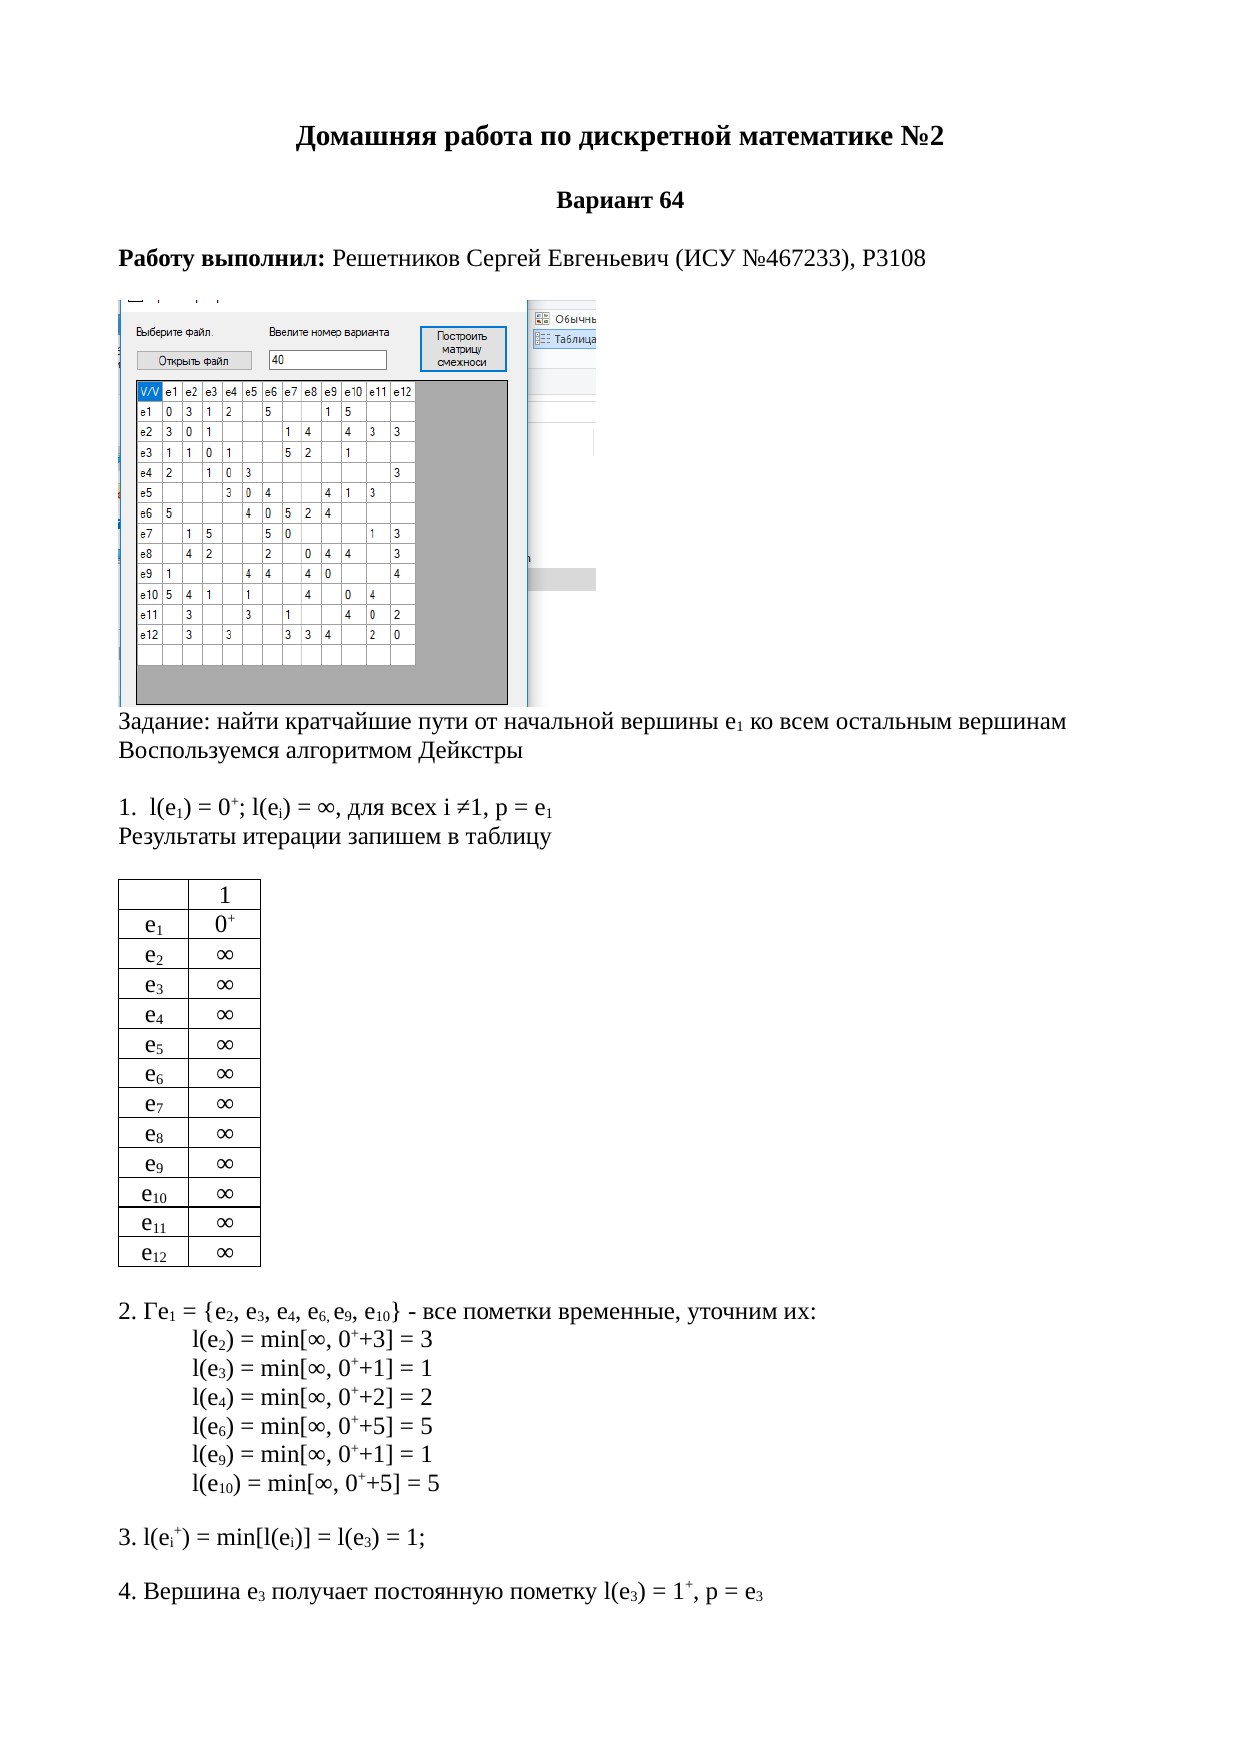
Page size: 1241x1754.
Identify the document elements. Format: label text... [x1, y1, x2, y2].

text l(e4) = min[∞, 0++2] = 2 [118, 1382, 1122, 1411]
table_cell ∞ [189, 1059, 260, 1087]
table_header [119, 880, 188, 908]
table_cell ∞ [189, 1178, 260, 1206]
table_cell e3 [119, 969, 188, 998]
text Результаты итерации запишем в таблицу [118, 821, 1122, 850]
table_cell ∞ [189, 969, 260, 998]
table_cell ∞ [189, 1148, 260, 1177]
table_cell e7 [119, 1088, 188, 1117]
table_cell ∞ [189, 1029, 260, 1057]
text Работу выполнил: Решетников Сергей Евгеньевич (ИСУ №467233), P3108 [118, 243, 1122, 271]
text l(e10) = min[∞, 0++5] = 5 [118, 1468, 1122, 1497]
table_header 1 [189, 880, 260, 908]
table_cell ∞ [189, 999, 260, 1028]
table_cell e6 [119, 1059, 188, 1087]
table_cell 0+ [189, 910, 260, 938]
picture [118, 430, 128, 653]
table_cell e9 [119, 1148, 188, 1177]
text 4. Вершина e3 получает постоянную пометку l(e3) = 1+, p = e3 [118, 1576, 1122, 1604]
table_cell e8 [119, 1118, 188, 1147]
text Вариант 64 [118, 185, 1122, 214]
table_cell ∞ [189, 1088, 260, 1117]
table_cell e2 [119, 939, 188, 968]
table_cell ∞ [189, 1118, 260, 1147]
text Задание: найти кратчайшие пути от начальной вершины e1 ко всем остальным вершинам [118, 706, 1122, 735]
table_cell e1 [119, 910, 188, 938]
table_cell e10 [119, 1178, 188, 1206]
text 3. l(ei+) = min[l(ei)] = l(e3) = 1; [118, 1522, 1122, 1551]
text 1. l(e1) = 0+; l(ei) = ∞, для всех i ≠1, p = e1 [118, 792, 1122, 821]
text l(e9) = min[∞, 0++1] = 1 [118, 1439, 1122, 1468]
table_cell ∞ [189, 939, 260, 968]
text l(e6) = min[∞, 0++5] = 5 [118, 1411, 1122, 1439]
table_cell e11 [119, 1208, 188, 1236]
text l(e2) = min[∞, 0++3] = 3 [118, 1324, 1122, 1353]
table_cell e4 [119, 999, 188, 1028]
text Домашняя работа по дискретной математике №2 [118, 118, 1122, 152]
table_cell e5 [119, 1029, 188, 1057]
table_cell ∞ [189, 1237, 260, 1266]
text Воспользуемся алгоритмом Дейкстры [118, 735, 1122, 764]
text 2. Гe1 = {e2, e3, e4, e6, e9, e10} - все пометки временные, уточним их: [118, 1296, 1122, 1324]
text l(e3) = min[∞, 0++1] = 1 [118, 1353, 1122, 1382]
table_cell e12 [119, 1237, 188, 1266]
table_cell ∞ [189, 1208, 260, 1236]
